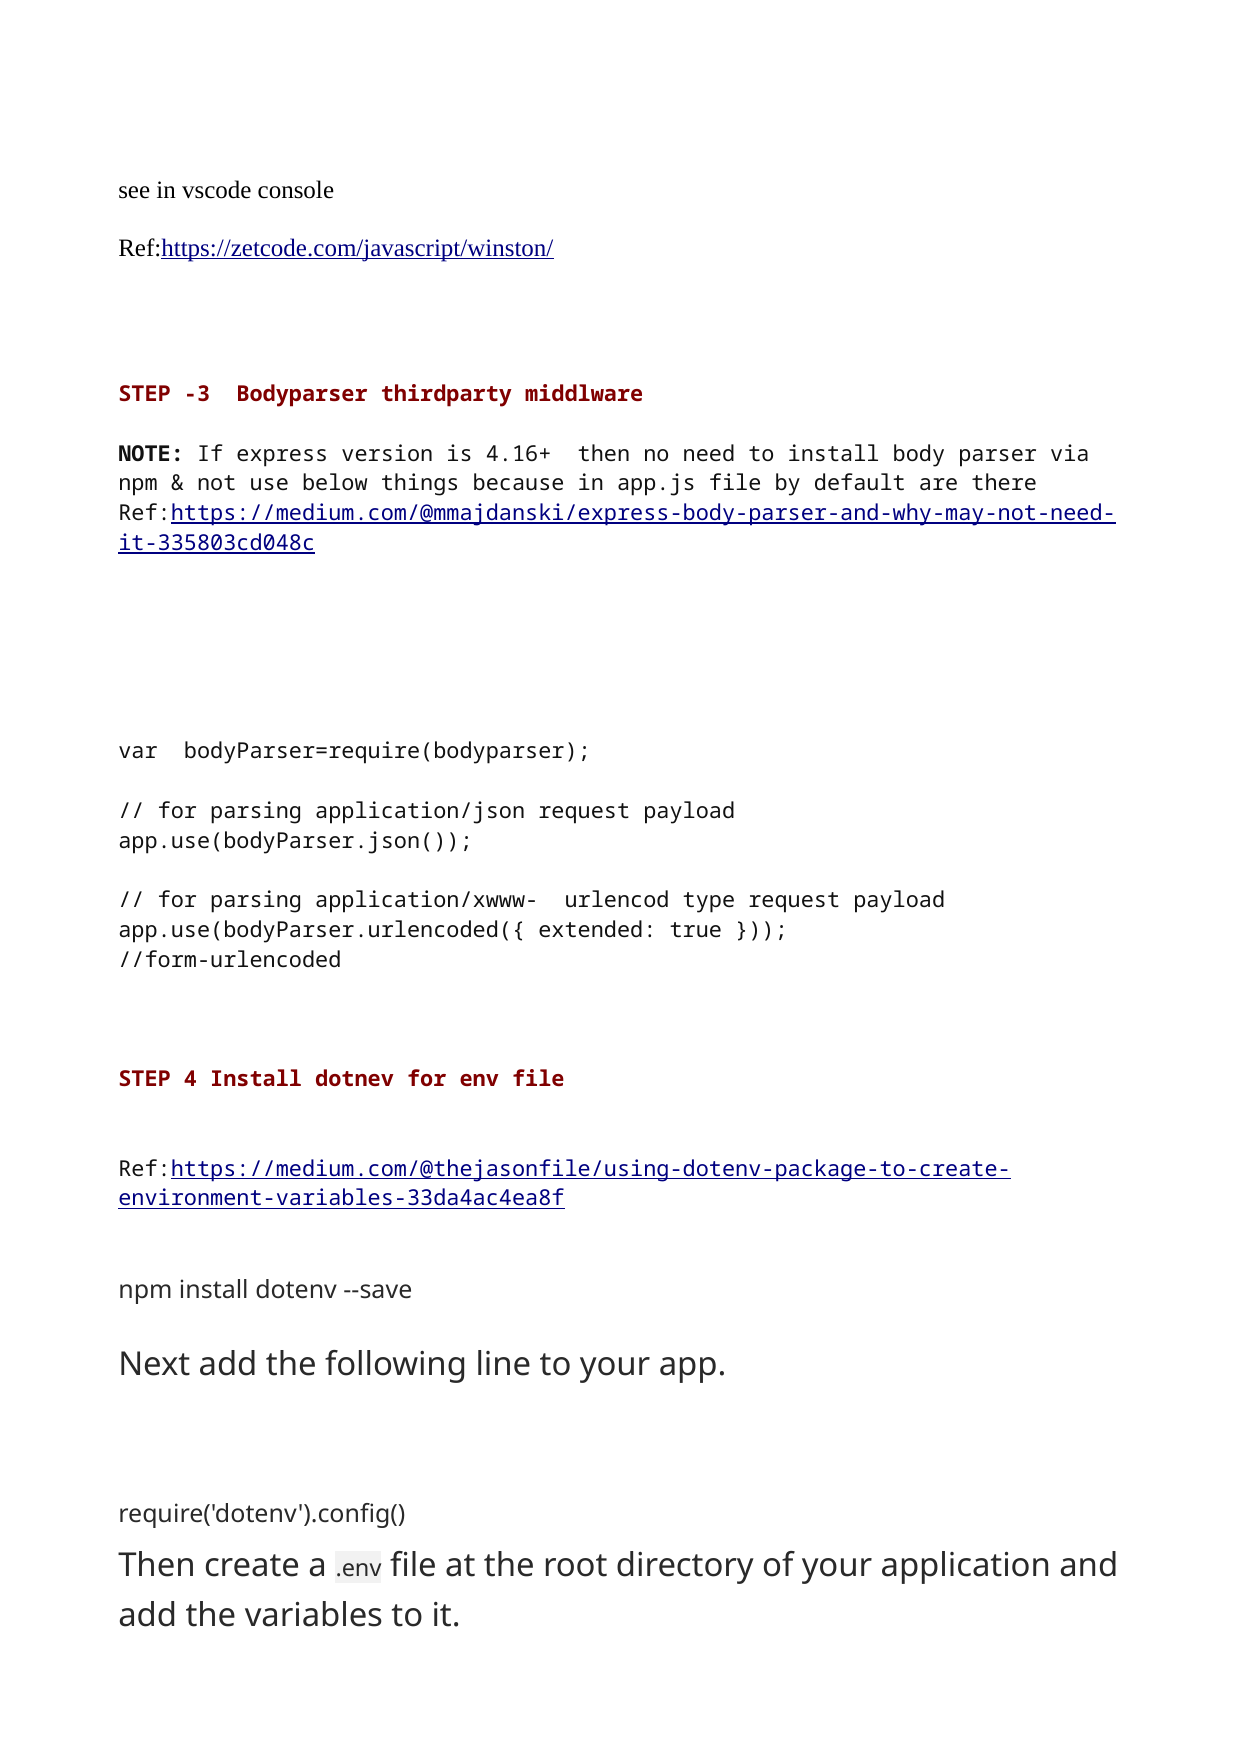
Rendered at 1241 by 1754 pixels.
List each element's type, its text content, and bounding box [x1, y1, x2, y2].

text Then create a .env file at the root directory of your application and add the variables to it. [118, 1536, 1122, 1636]
text app.use(bodyParser.json()); [118, 825, 1122, 854]
text STEP -3 Bodyparser thirdparty middlware [118, 378, 1122, 408]
text see in vscode console [118, 176, 1122, 204]
text require('dotenv').config() [118, 1495, 1122, 1529]
text Ref:https://zetcode.com/javascript/winston/ [118, 233, 1122, 262]
text app.use(bodyParser.urlencoded({ extended: true })); [118, 914, 1122, 944]
text npm install dotenv --save [118, 1272, 1122, 1306]
text Ref:https://medium.com/@mmajdanski/express-body-parser-and-why-may-not-need-it-335803cd048c [118, 497, 1122, 557]
text var bodyParser=require(bodyparser); [118, 735, 1122, 765]
text // for parsing application/xwww- urlencod type request payload [118, 884, 1122, 914]
text STEP 4 Install dotnev for env file [118, 1063, 1122, 1093]
text Next add the following line to your app. [118, 1340, 1122, 1384]
text // for parsing application/json request payload [118, 795, 1122, 825]
text Ref:https://medium.com/@thejasonfile/using-dotenv-package-to-create-environment-variables-33da4ac4ea8f [118, 1152, 1122, 1212]
text //form-urlencoded [118, 944, 1122, 974]
text NOTE: If express version is 4.16+ then no need to install body parser via npm & not use below things because in app.js file by default are there [118, 437, 1122, 497]
